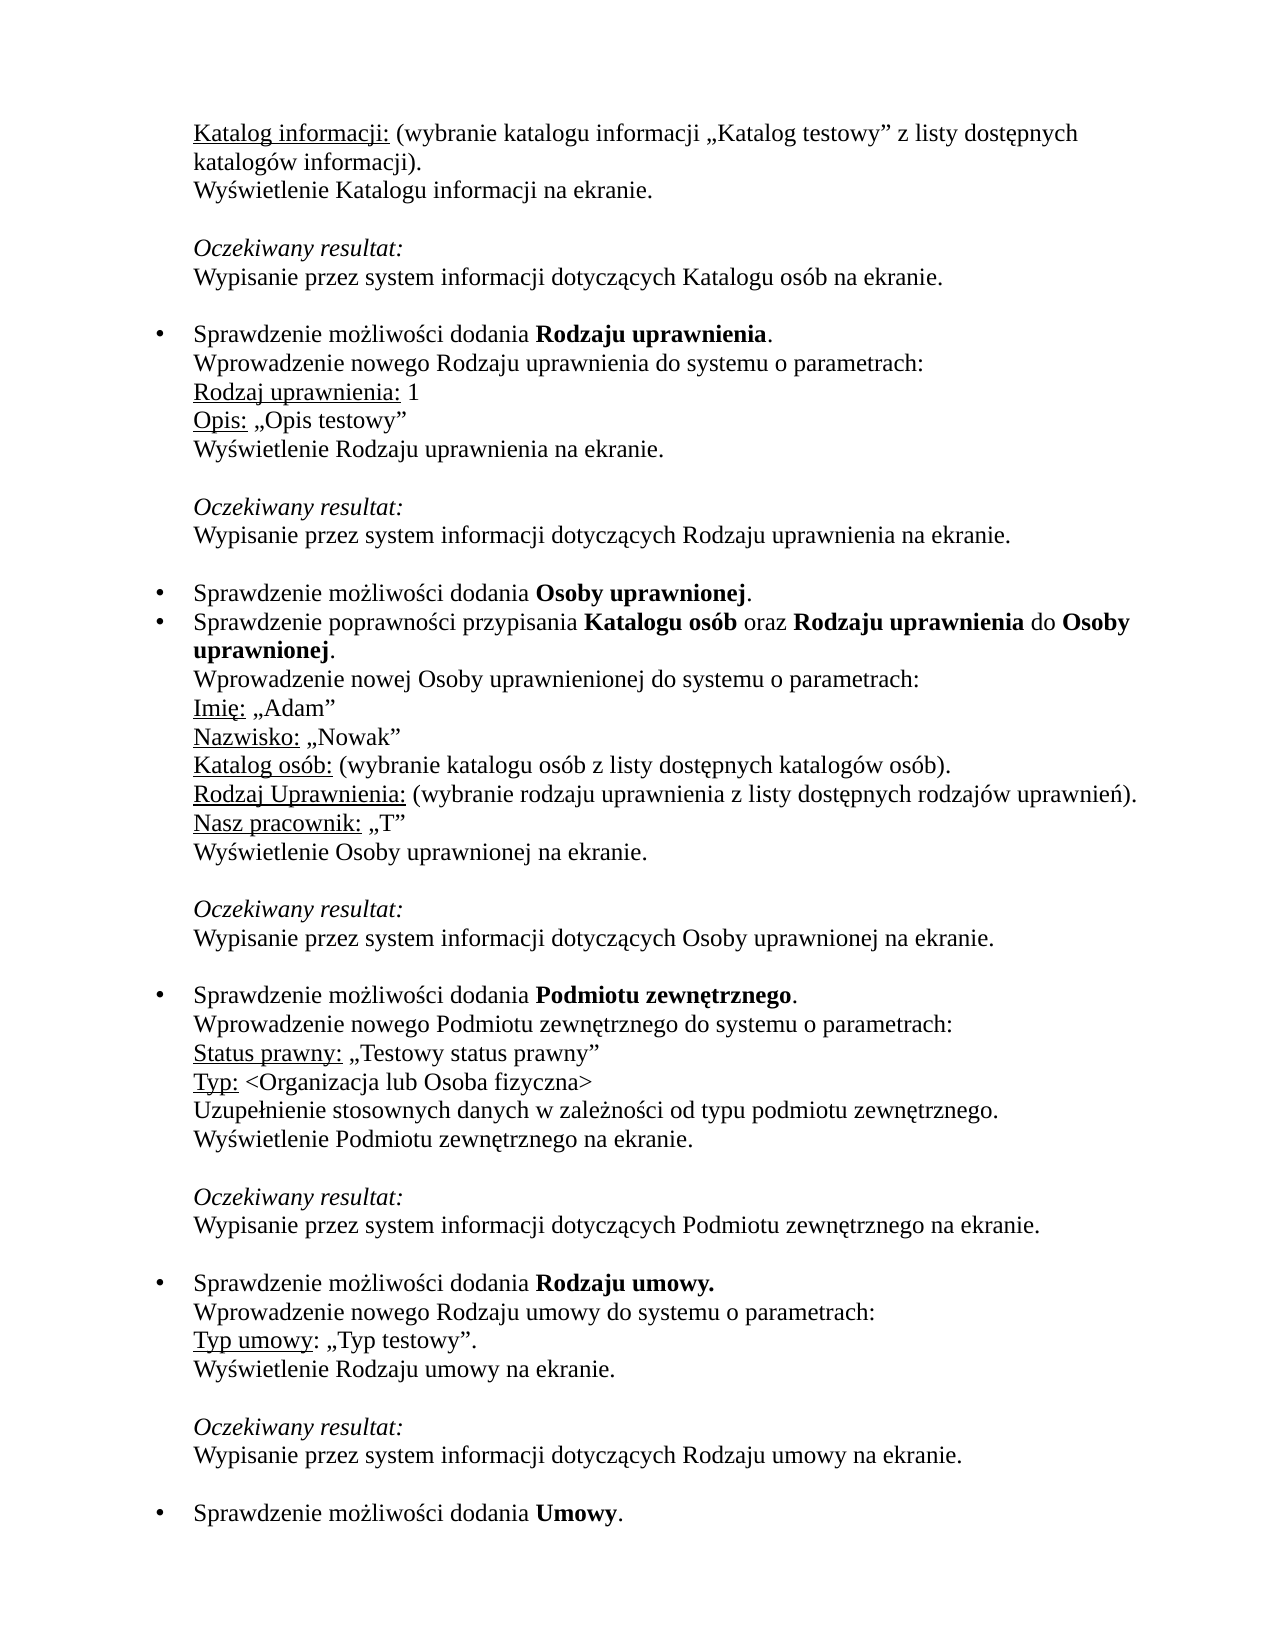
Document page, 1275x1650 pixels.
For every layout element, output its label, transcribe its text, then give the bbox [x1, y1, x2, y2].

list Wypisanie przez system informacji dotyczących Rodzaju umowy na ekranie. [156, 1441, 1157, 1469]
list Rodzaj Uprawnienia: (wybranie rodzaju uprawnienia z listy dostępnych rodzajów uprawnień). [156, 779, 1157, 808]
list Wyświetlenie Rodzaju umowy na ekranie. [156, 1354, 1157, 1383]
list Wprowadzenie nowego Rodzaju uprawnienia do systemu o parametrach: [156, 348, 1157, 377]
list Wypisanie przez system informacji dotyczących Podmiotu zewnętrznego na ekranie. [156, 1211, 1157, 1239]
list Oczekiwany resultat: [156, 1412, 1157, 1441]
list Sprawdzenie możliwości dodania Osoby uprawnionej. [156, 578, 1157, 607]
list Katalog informacji: (wybranie katalogu informacji „Katalog testowy” z listy dostępnych katalogów informacji). [156, 118, 1157, 176]
list Wyświetlenie Podmiotu zewnętrznego na ekranie. [156, 1124, 1157, 1153]
list Nazwisko: „Nowak” [156, 722, 1157, 751]
list Wprowadzenie nowej Osoby uprawnienionej do systemu o parametrach: [156, 664, 1157, 693]
list Sprawdzenie możliwości dodania Podmiotu zewnętrznego. [156, 981, 1157, 1009]
list Wyświetlenie Rodzaju uprawnienia na ekranie. [156, 434, 1157, 463]
list Wypisanie przez system informacji dotyczących Osoby uprawnionej na ekranie. [156, 923, 1157, 952]
list Oczekiwany resultat: [156, 492, 1157, 521]
list Typ: <Organizacja lub Osoba fizyczna> [156, 1067, 1157, 1096]
list Wypisanie przez system informacji dotyczących Katalogu osób na ekranie. [156, 262, 1157, 291]
list Wyświetlenie Osoby uprawnionej na ekranie. [156, 837, 1157, 866]
list Sprawdzenie poprawności przypisania Katalogu osób oraz Rodzaju uprawnienia do Osoby uprawnionej. [156, 607, 1157, 664]
list Oczekiwany resultat: [156, 233, 1157, 262]
list Oczekiwany resultat: [156, 1182, 1157, 1211]
list Katalog osób: (wybranie katalogu osób z listy dostępnych katalogów osób). [156, 751, 1157, 779]
list Wprowadzenie nowego Podmiotu zewnętrznego do systemu o parametrach: [156, 1009, 1157, 1038]
list Sprawdzenie możliwości dodania Umowy. [156, 1498, 1157, 1527]
list Wprowadzenie nowego Rodzaju umowy do systemu o parametrach: [156, 1297, 1157, 1326]
list Uzupełnienie stosownych danych w zależności od typu podmiotu zewnętrznego. [156, 1096, 1157, 1124]
list Sprawdzenie możliwości dodania Rodzaju uprawnienia. [156, 319, 1157, 348]
list Imię: „Adam” [156, 693, 1157, 722]
list Wyświetlenie Katalogu informacji na ekranie. [156, 176, 1157, 204]
list Sprawdzenie możliwości dodania Rodzaju umowy. [156, 1268, 1157, 1297]
list Typ umowy: „Typ testowy”. [156, 1326, 1157, 1354]
list Oczekiwany resultat: [156, 894, 1157, 923]
list Wypisanie przez system informacji dotyczących Rodzaju uprawnienia na ekranie. [156, 521, 1157, 549]
list Nasz pracownik: „T” [156, 808, 1157, 837]
list Rodzaj uprawnienia: 1 [156, 377, 1157, 406]
list Opis: „Opis testowy” [156, 406, 1157, 434]
list Status prawny: „Testowy status prawny” [156, 1038, 1157, 1067]
